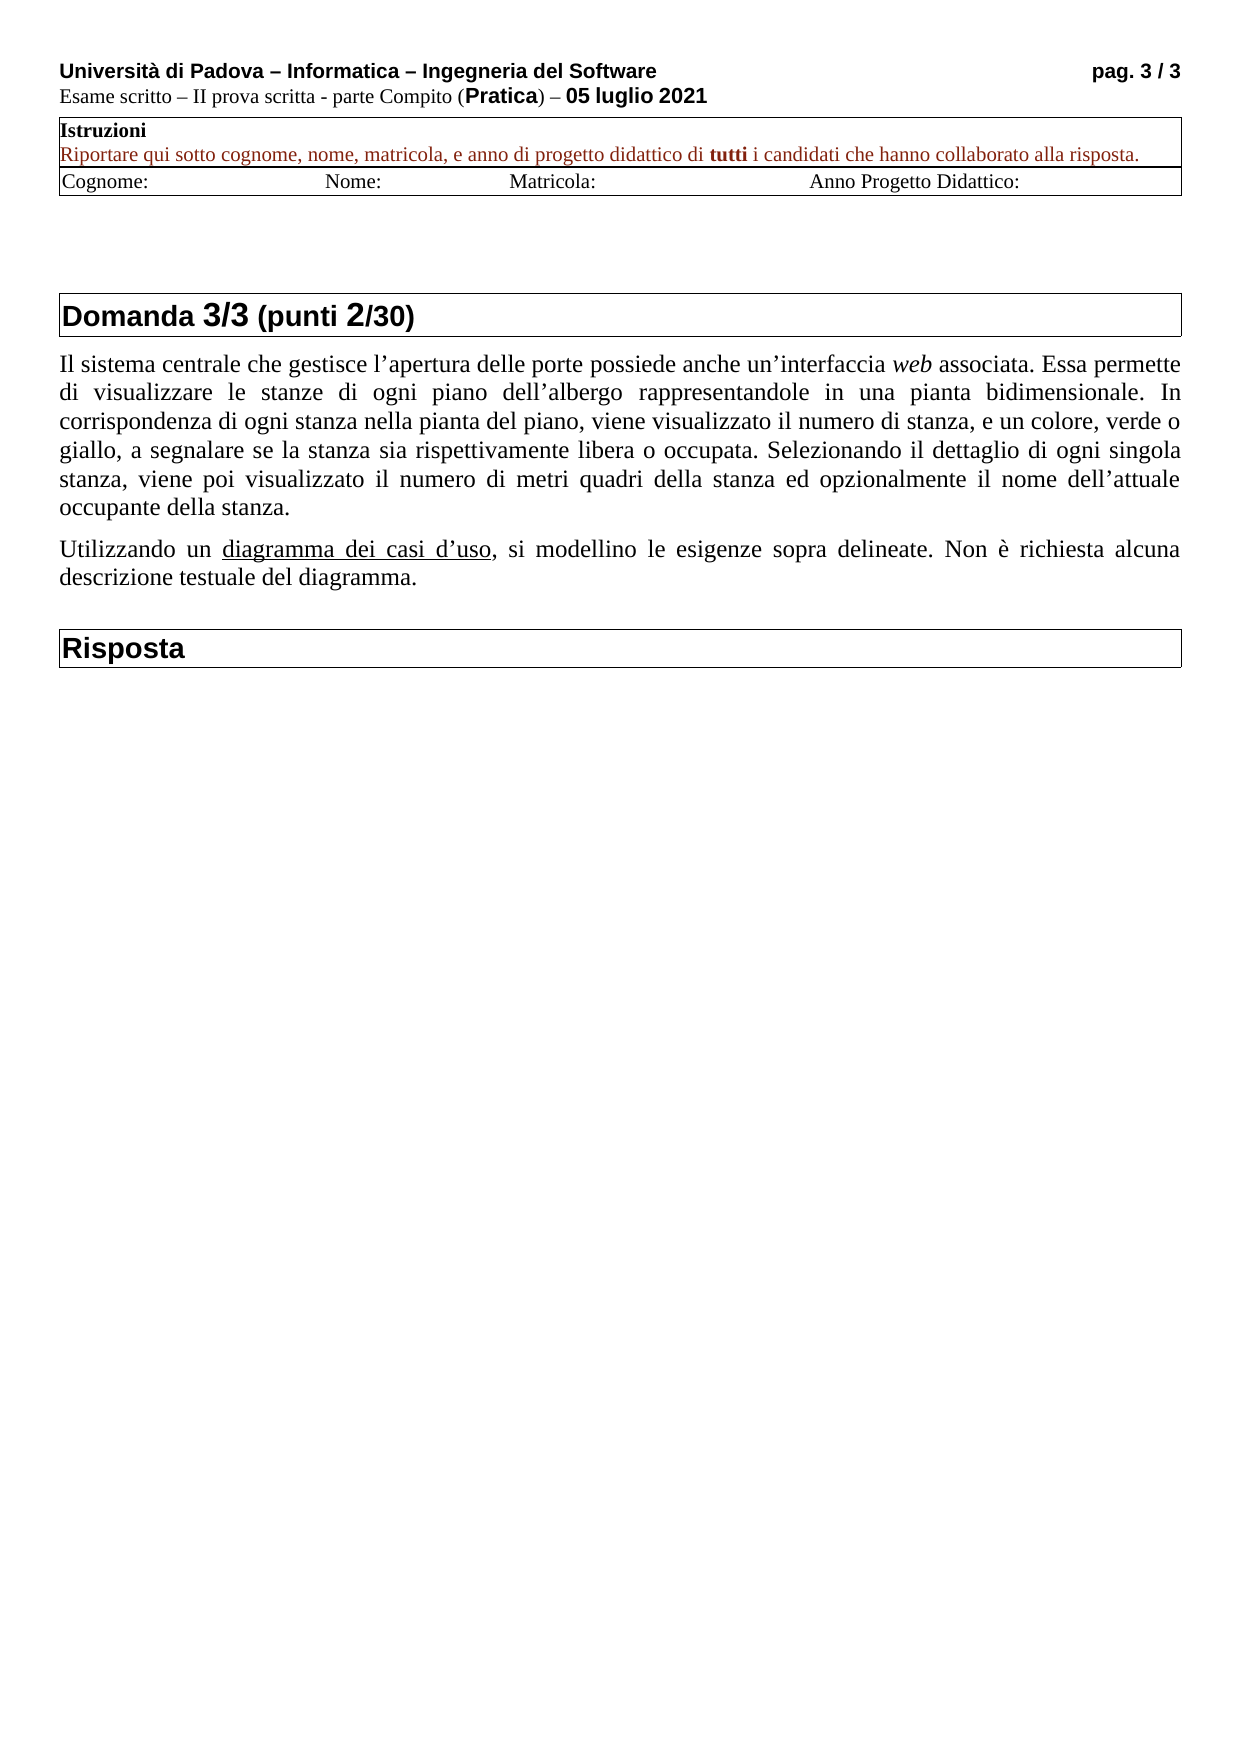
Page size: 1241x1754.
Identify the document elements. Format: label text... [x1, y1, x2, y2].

subtitle Domanda 3/3 (punti 2/30) [60, 294, 1181, 336]
text Il sistema centrale che gestisce l’apertura delle porte possiede anche un’interfaccia web associata. Essa permette di visualizzare le stanze di ogni piano dell’albergo rappresentandole in una pianta bidimensionale. In corrispondenza di ogni stanza nella pianta del piano, viene visualizzato il numero di stanza, e un colore, verde o giallo, a segnalare se la stanza sia rispettivamente libera o occupata. Selezionando il dettaglio di ogni singola stanza, viene poi visualizzato il numero di metri quadri della stanza ed opzionalmente il nome dell’attuale occupante della stanza. [59, 349, 1181, 521]
subtitle Risposta [60, 630, 1181, 667]
text Utilizzando un diagramma dei casi d’uso, si modellino le esigenze sopra delineate. Non è richiesta alcuna descrizione testuale del diagramma. [59, 534, 1181, 591]
